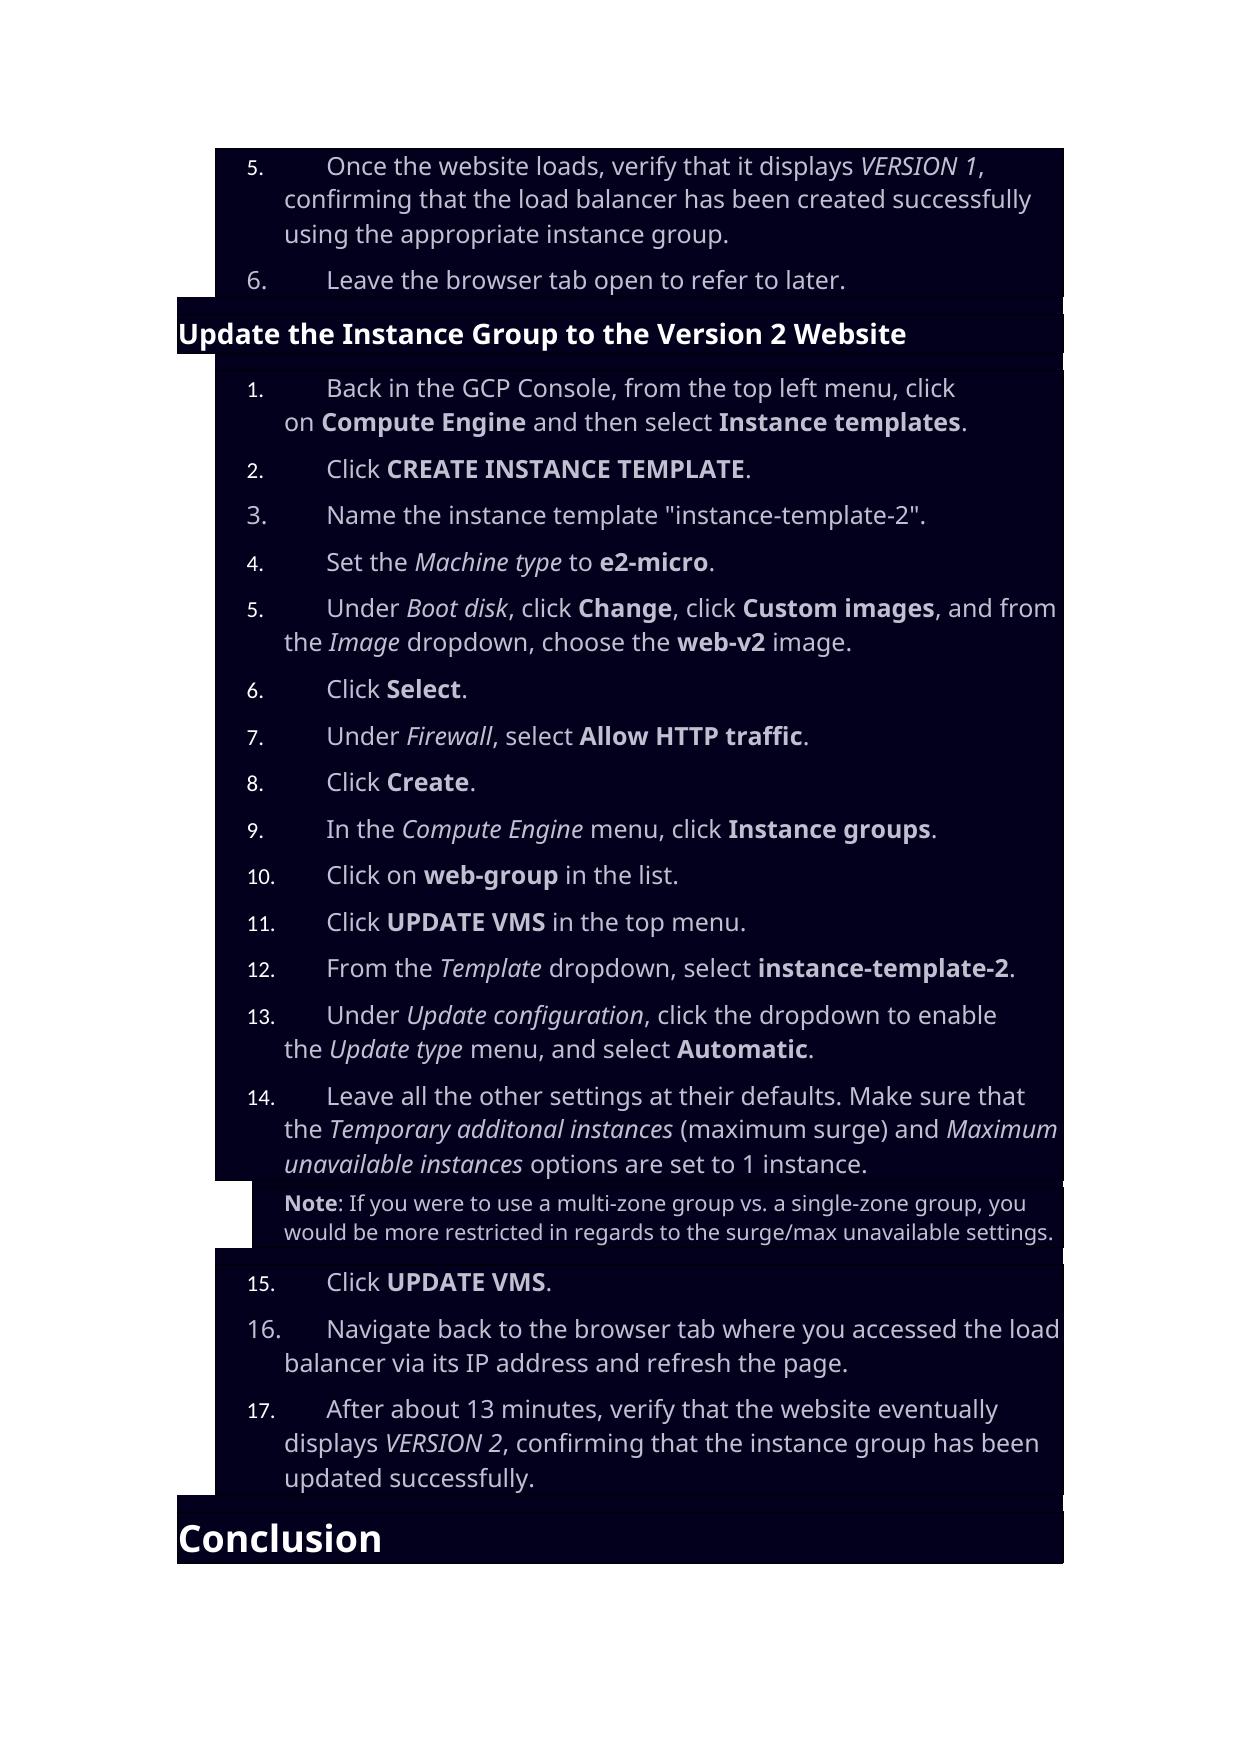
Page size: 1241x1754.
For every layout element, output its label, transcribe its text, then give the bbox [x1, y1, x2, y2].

list Leave the browser tab open to refer to later. [216, 262, 1063, 297]
list Under Firewall, select Allow HTTP traffic. [216, 718, 1063, 752]
list Under Boot disk, click Change, click Custom images, and from the Image dropdown, choose the web-v2 image. [216, 590, 1063, 659]
list Click UPDATE VMS. [216, 1265, 1063, 1299]
list Back in the GCP Console, from the top left menu, click on Compute Engine and then select Instance templates. [216, 371, 1063, 439]
list Under Update configuration, click the dropdown to enable the Update type menu, and select Automatic. [216, 997, 1063, 1066]
list Click UPDATE VMS in the top menu. [216, 904, 1063, 938]
list Click on web-group in the list. [216, 857, 1063, 892]
list Name the instance template "instance-template-2". [216, 497, 1063, 532]
list Leave all the other settings at their defaults. Make sure that the Temporary additonal instances (maximum surge) and Maximum unavailable instances options are set to 1 instance. [216, 1078, 1063, 1180]
text Note: If you were to use a multi-zone group vs. a single-zone group, you would be more restricted in regards to the surge/max unavailable settings. [253, 1188, 1063, 1247]
list Set the Machine type to e2-micro. [216, 544, 1063, 578]
list Click CREATE INSTANCE TEMPLATE. [216, 451, 1063, 485]
list Navigate back to the browser tab where you accessed the load balancer via its IP address and refresh the page. [216, 1311, 1063, 1379]
subtitle Update the Instance Group to the Version 2 Website [178, 315, 1063, 353]
list Once the website loads, verify that it displays VERSION 1, confirming that the load balancer has been created successfully using the appropriate instance group. [216, 149, 1063, 250]
list Click Select. [216, 671, 1063, 706]
list In the Compute Engine menu, click Instance groups. [216, 811, 1063, 845]
list Click Create. [216, 764, 1063, 799]
list From the Template dropdown, select instance-template-2. [216, 950, 1063, 985]
list After about 13 minutes, verify that the website eventually displays VERSION 2, confirming that the instance group has been updated successfully. [216, 1392, 1063, 1494]
subtitle Conclusion [178, 1513, 1063, 1563]
